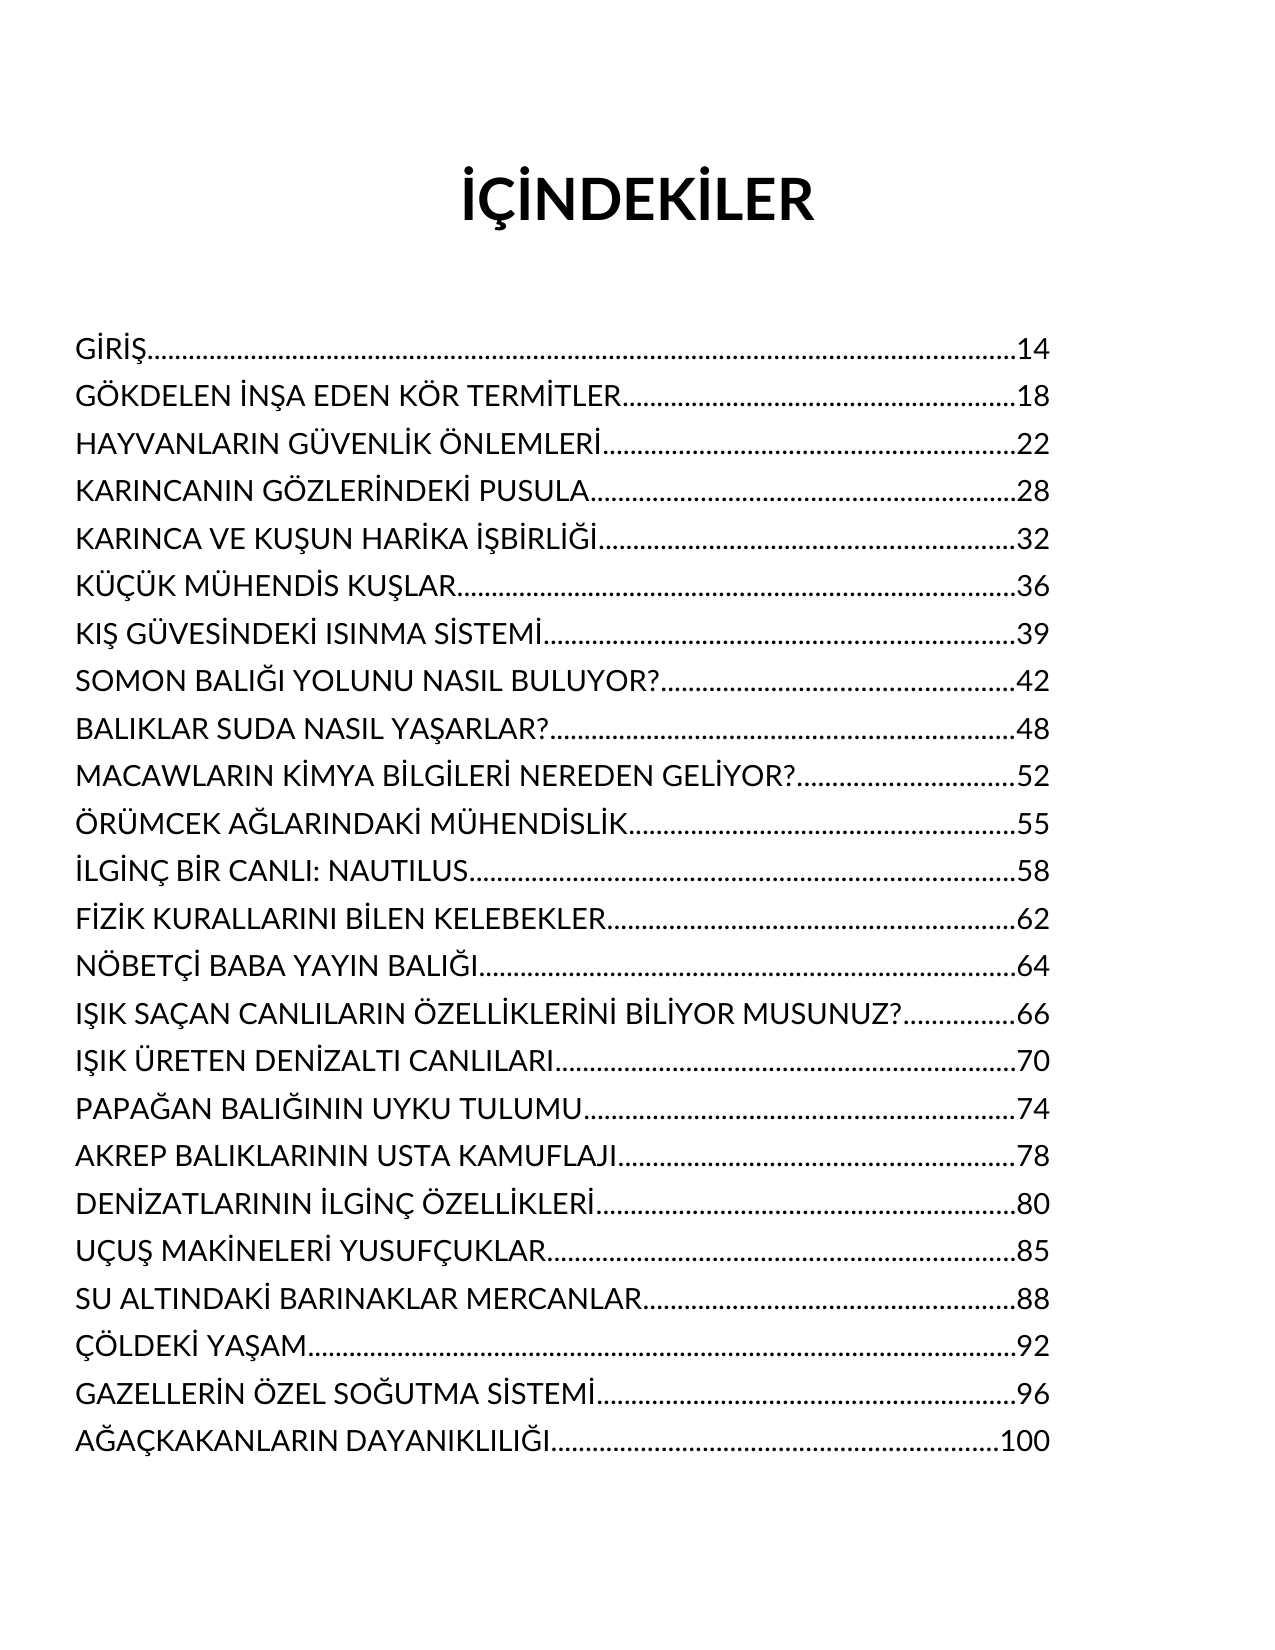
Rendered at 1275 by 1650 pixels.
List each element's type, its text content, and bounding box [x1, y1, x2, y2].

subtitle MACAWLARIN KİMYA BİLGİLERİ NEREDEN GELİYOR? 52 [75, 758, 1200, 793]
subtitle UÇUŞ MAKİNELERİ YUSUFÇUKLAR 85 [75, 1233, 1200, 1268]
subtitle NÖBETÇİ BABA YAYIN BALIĞI 64 [75, 948, 1200, 983]
subtitle FİZİK KURALLARINI BİLEN KELEBEKLER 62 [75, 900, 1200, 935]
subtitle AĞAÇKAKANLARIN DAYANIKLILIĞI 100 [75, 1423, 1200, 1458]
subtitle ÇÖLDEKİ YAŞAM 92 [75, 1328, 1200, 1363]
subtitle SOMON BALIĞI YOLUNU NASIL BULUYOR? 42 [75, 663, 1200, 698]
subtitle KIŞ GÜVESİNDEKİ ISINMA SİSTEMİ 39 [75, 615, 1200, 650]
subtitle GİRİŞ 14 [75, 330, 1200, 365]
subtitle HAYVANLARIN GÜVENLİK ÖNLEMLERİ 22 [75, 425, 1200, 460]
subtitle DENİZATLARININ İLGİNÇ ÖZELLİKLERİ 80 [75, 1185, 1200, 1220]
subtitle GÖKDELEN İNŞA EDEN KÖR TERMİTLER 18 [75, 378, 1200, 413]
subtitle BALIKLAR SUDA NASIL YAŞARLAR? 48 [75, 710, 1200, 745]
subtitle KARINCA VE KUŞUN HARİKA İŞBİRLİĞİ 32 [75, 520, 1200, 555]
subtitle AKREP BALIKLARININ USTA KAMUFLAJI 78 [75, 1138, 1200, 1173]
subtitle IŞIK SAÇAN CANLILARIN ÖZELLİKLERİNİ BİLİYOR MUSUNUZ? 66 [75, 995, 1200, 1030]
subtitle ÖRÜMCEK AĞLARINDAKİ MÜHENDİSLİK 55 [75, 805, 1200, 840]
subtitle GAZELLERİN ÖZEL SOĞUTMA SİSTEMİ 96 [75, 1375, 1200, 1410]
subtitle KÜÇÜK MÜHENDİS KUŞLAR 36 [75, 568, 1200, 603]
subtitle İÇİNDEKİLER [75, 162, 1200, 232]
subtitle İLGİNÇ BİR CANLI: NAUTILUS 58 [75, 853, 1200, 888]
subtitle SU ALTINDAKİ BARINAKLAR MERCANLAR 88 [75, 1280, 1200, 1315]
subtitle IŞIK ÜRETEN DENİZALTI CANLILARI 70 [75, 1043, 1200, 1078]
subtitle KARINCANIN GÖZLERİNDEKİ PUSULA 28 [75, 473, 1200, 508]
subtitle PAPAĞAN BALIĞININ UYKU TULUMU 74 [75, 1090, 1200, 1125]
